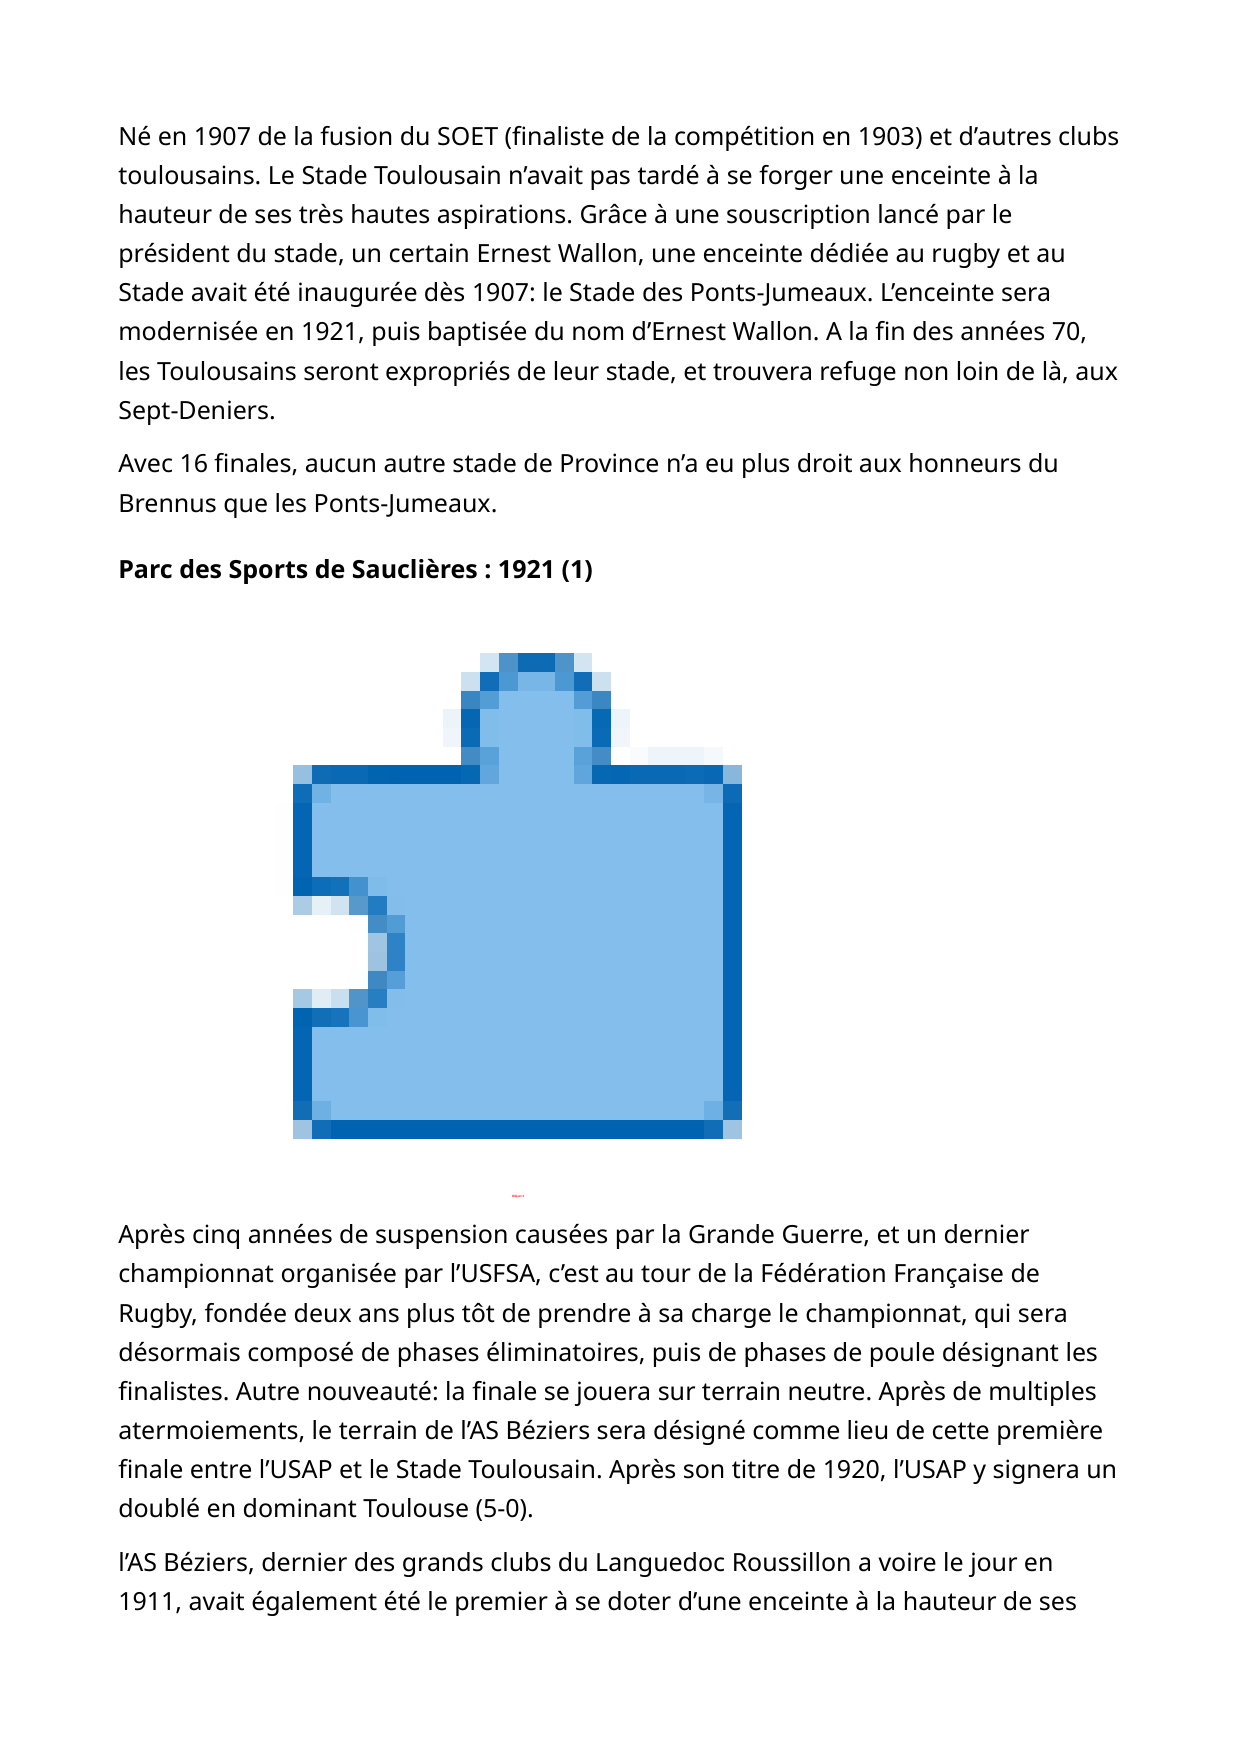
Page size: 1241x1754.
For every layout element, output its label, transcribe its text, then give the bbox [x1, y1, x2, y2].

text Après cinq années de suspension causées par la Grande Guerre, et un dernier championnat organisée par l’USFSA, c’est au tour de la Fédération Française de Rugby, fondée deux ans plus tôt de prendre à sa charge le championnat, qui sera désormais composé de phases éliminatoires, puis de phases de poule désignant les finalistes. Autre nouveauté: la finale se jouera sur terrain neutre. Après de multiples atermoiements, le terrain de l’AS Béziers sera désigné comme lieu de cette première finale entre l’USAP et le Stade Toulousain. Après son titre de 1920, l’USAP y signera un doublé en dominant Toulouse (5-0). [118, 1217, 1122, 1525]
text Avec 16 finales, aucun autre stade de Province n’a eu plus droit aux honneurs du Brennus que les Ponts-Jumeaux. [118, 446, 1122, 519]
text Né en 1907 de la fusion du SOET (finaliste de la compétition en 1903) et d’autres clubs toulousains. Le Stade Toulousain n’avait pas tardé à se forger une enceinte à la hauteur de ses très hautes aspirations. Grâce à une souscription lancé par le président du stade, un certain Ernest Wallon, une enceinte dédiée au rugby et au Stade avait été inaugurée dès 1907: le Stade des Ponts-Jumeaux. L’enceinte sera modernisée en 1921, puis baptisée du nom d’Ernest Wallon. A la fin des années 70, les Toulousains seront expropriés de leur stade, et trouvera refuge non loin de là, aux Sept-Deniers. [118, 118, 1122, 426]
text l’AS Béziers, dernier des grands clubs du Languedoc Roussillon a voire le jour en 1911, avait également été le premier à se doter d’une enceinte à la hauteur de ses [118, 1545, 1122, 1618]
subtitle Parc des Sports de Sauclières : 1921 (1) [118, 551, 1122, 586]
